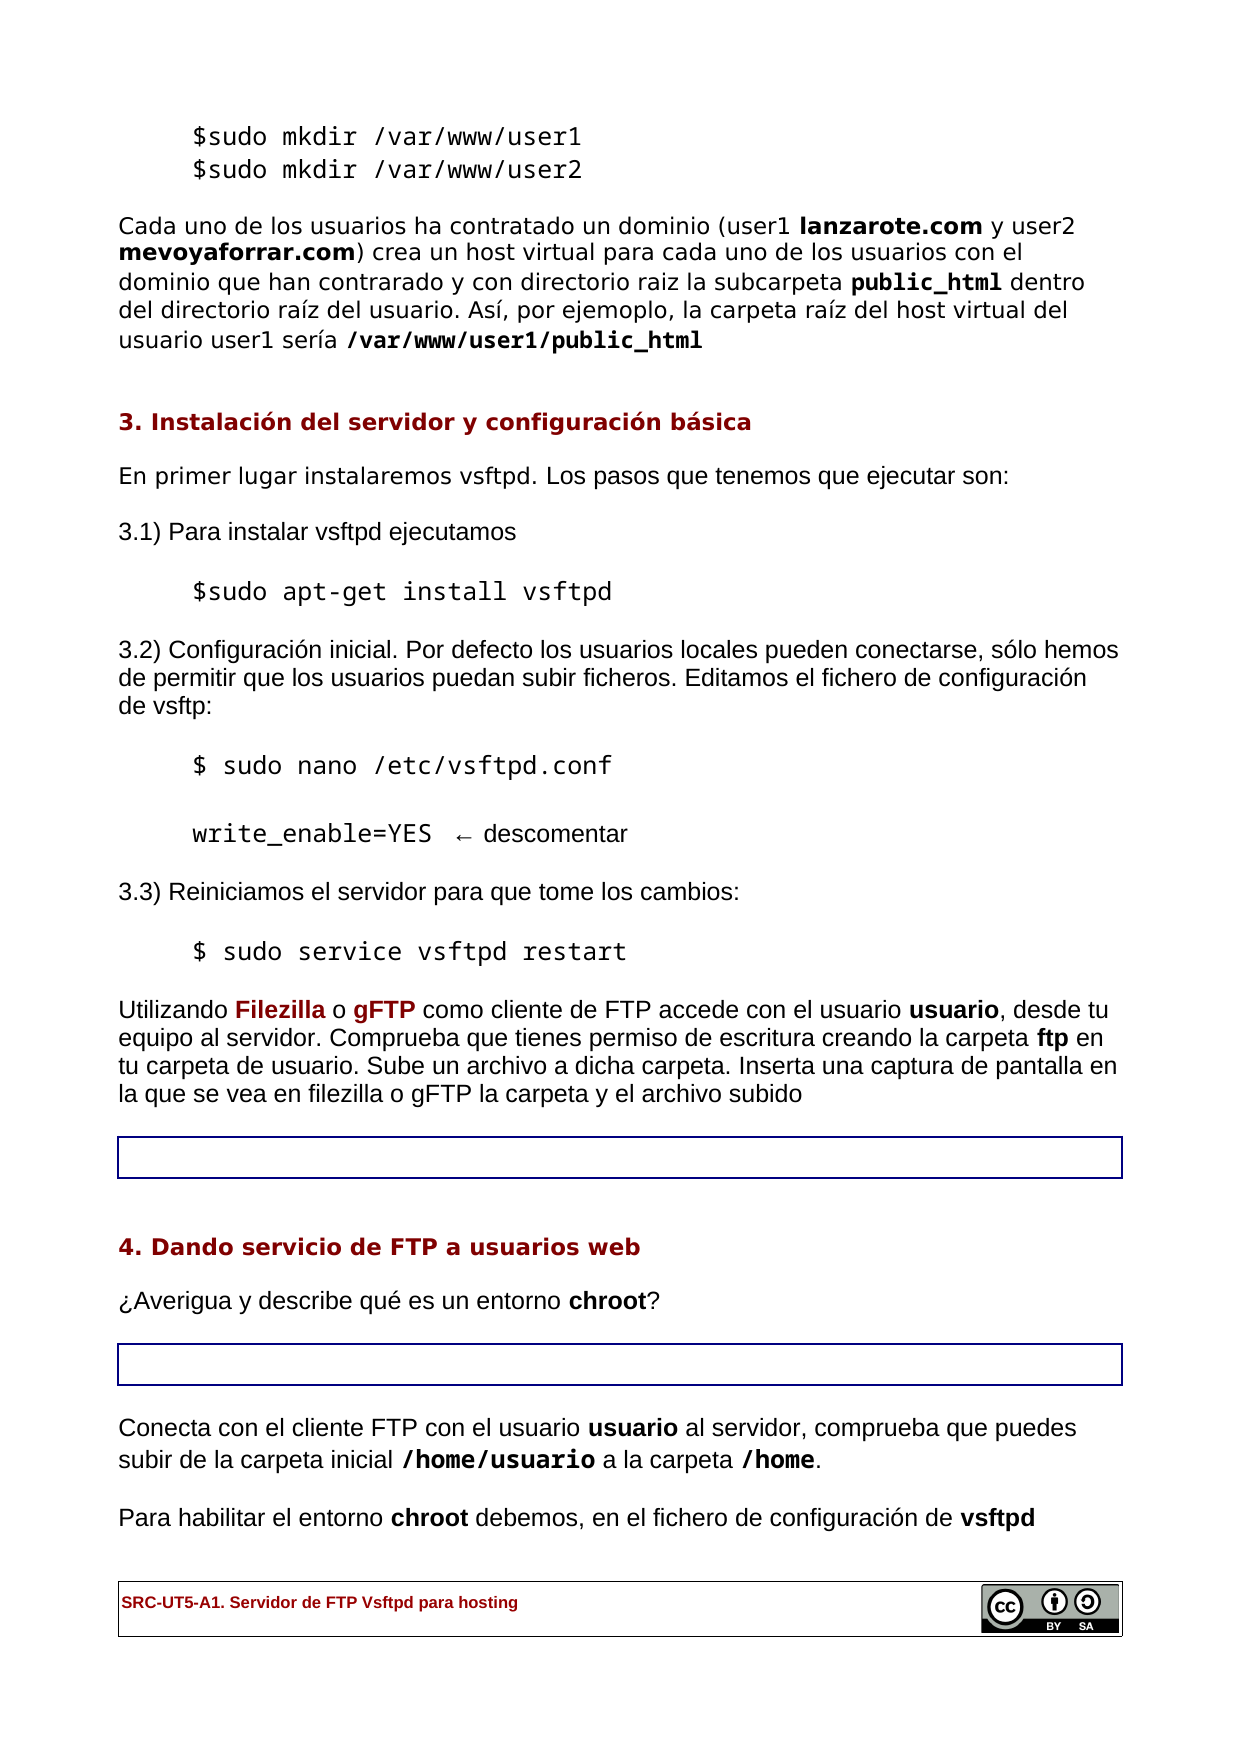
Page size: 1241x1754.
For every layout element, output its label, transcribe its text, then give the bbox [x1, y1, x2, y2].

text Conecta con el cliente FTP con el usuario usuario al servidor, comprueba que puedes subir de la carpeta inicial /home/usuario a la carpeta /home. [118, 1414, 1122, 1476]
text 3.3) Reiniciamos el servidor para que tome los cambios: [118, 878, 1122, 906]
text ¿Averigua y describe qué es un entorno chroot? [118, 1287, 1122, 1315]
text 4. Dando servicio de FTP a usuarios web [118, 1234, 1122, 1260]
text Utilizando Filezilla o gFTP como cliente de FTP accede con el usuario usuario, desde tu equipo al servidor. Comprueba que tienes permiso de escritura creando la carpeta ftp en tu carpeta de usuario. Sube un archivo a dicha carpeta. Inserta una captura de pantalla en la que se vea en filezilla o gFTP la carpeta y el archivo subido [118, 996, 1122, 1108]
text $ sudo nano /etc/vsftpd.conf [192, 747, 1122, 782]
text 3. Instalación del servidor y configuración básica [118, 409, 1122, 435]
text $sudo apt-get install vsftpd [192, 574, 1122, 608]
text 3.1) Para instalar vsftpd ejecutamos [118, 518, 1122, 546]
text $sudo mkdir /var/www/user1 [192, 118, 1122, 152]
text $ sudo service vsftpd restart [192, 933, 1122, 967]
text Para habilitar el entorno chroot debemos, en el fichero de configuración de vsftpd [118, 1504, 1122, 1532]
table_header [119, 1345, 1121, 1384]
picture [981, 1584, 1119, 1633]
table_header [119, 1138, 1121, 1177]
text write_enable=YES ← descomentar [192, 816, 1122, 850]
text 3.2) Configuración inicial. Por defecto los usuarios locales pueden conectarse, sólo hemos de permitir que los usuarios puedan subir ficheros. Editamos el fichero de configuración de vsftp: [118, 636, 1122, 719]
text Cada uno de los usuarios ha contratado un dominio (user1 lanzarote.com y user2 mevoyaforrar.com) crea un host virtual para cada uno de los usuarios con el dominio que han contrarado y con directorio raiz la subcarpeta public_html dentro del directorio raíz del usuario. Así, por ejemoplo, la carpeta raíz del host virtual del usuario user1 sería /var/www/user1/public_html [118, 213, 1122, 355]
text En primer lugar instalaremos vsftpd. Los pasos que tenemos que ejecutar son: [118, 462, 1122, 490]
text $sudo mkdir /var/www/user2 [192, 152, 1122, 186]
